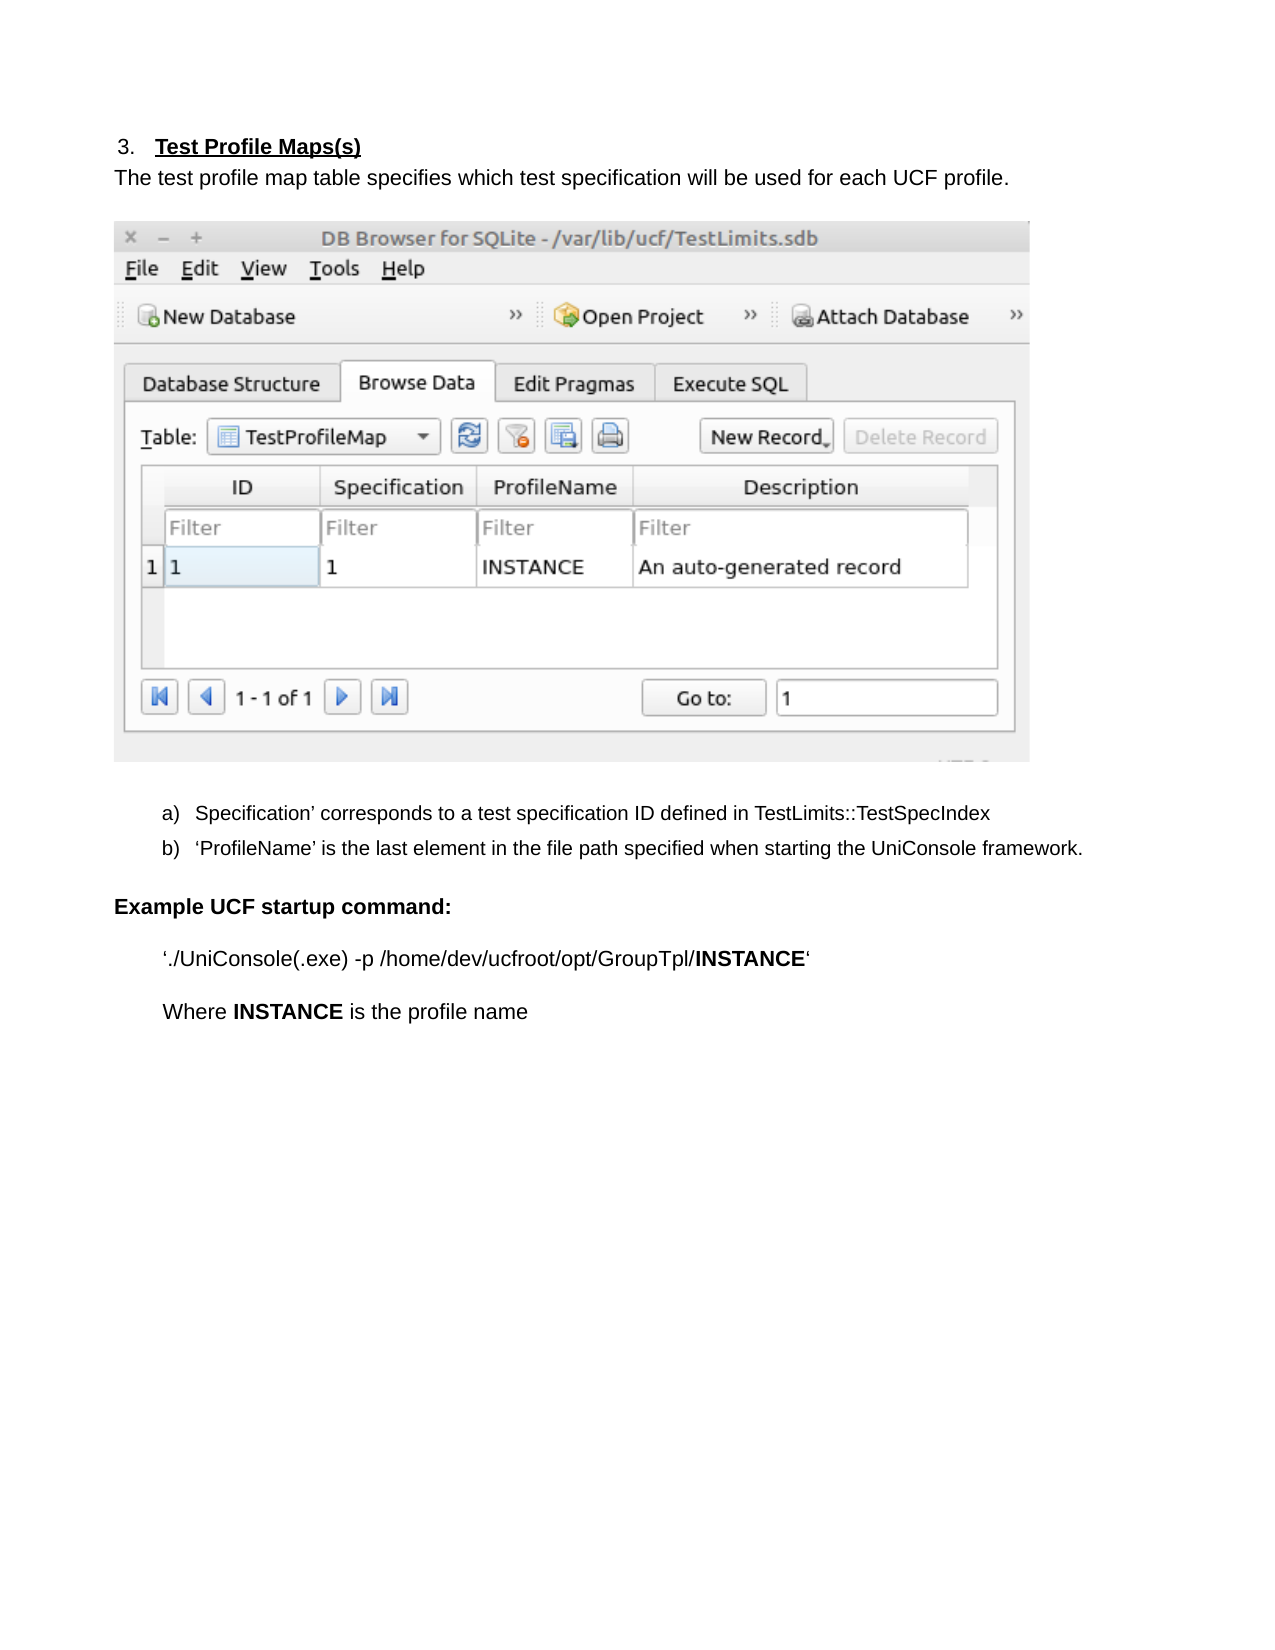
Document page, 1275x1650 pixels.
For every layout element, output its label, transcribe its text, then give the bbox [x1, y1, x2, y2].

subtitle ‘ProfileName’ is the last element in the file path specified when starting the UniConsole framework. [156, 836, 1200, 860]
text ‘./UniConsole(.exe) -p /home/dev/ucfroot/opt/GroupTpl/INSTANCE‘ [162, 946, 1200, 972]
subtitle Specification’ corresponds to a test specification ID defined in TestLimits::TestSpecIndex [156, 801, 1200, 824]
text Where INSTANCE is the profile name [162, 998, 1200, 1024]
subtitle Test Profile Maps(s) [111, 133, 1200, 159]
text Example UCF startup command: [114, 894, 1200, 919]
picture [113, 221, 1030, 762]
text The test profile map table specifies which test specification will be used for each UCF profile. [114, 165, 1200, 190]
